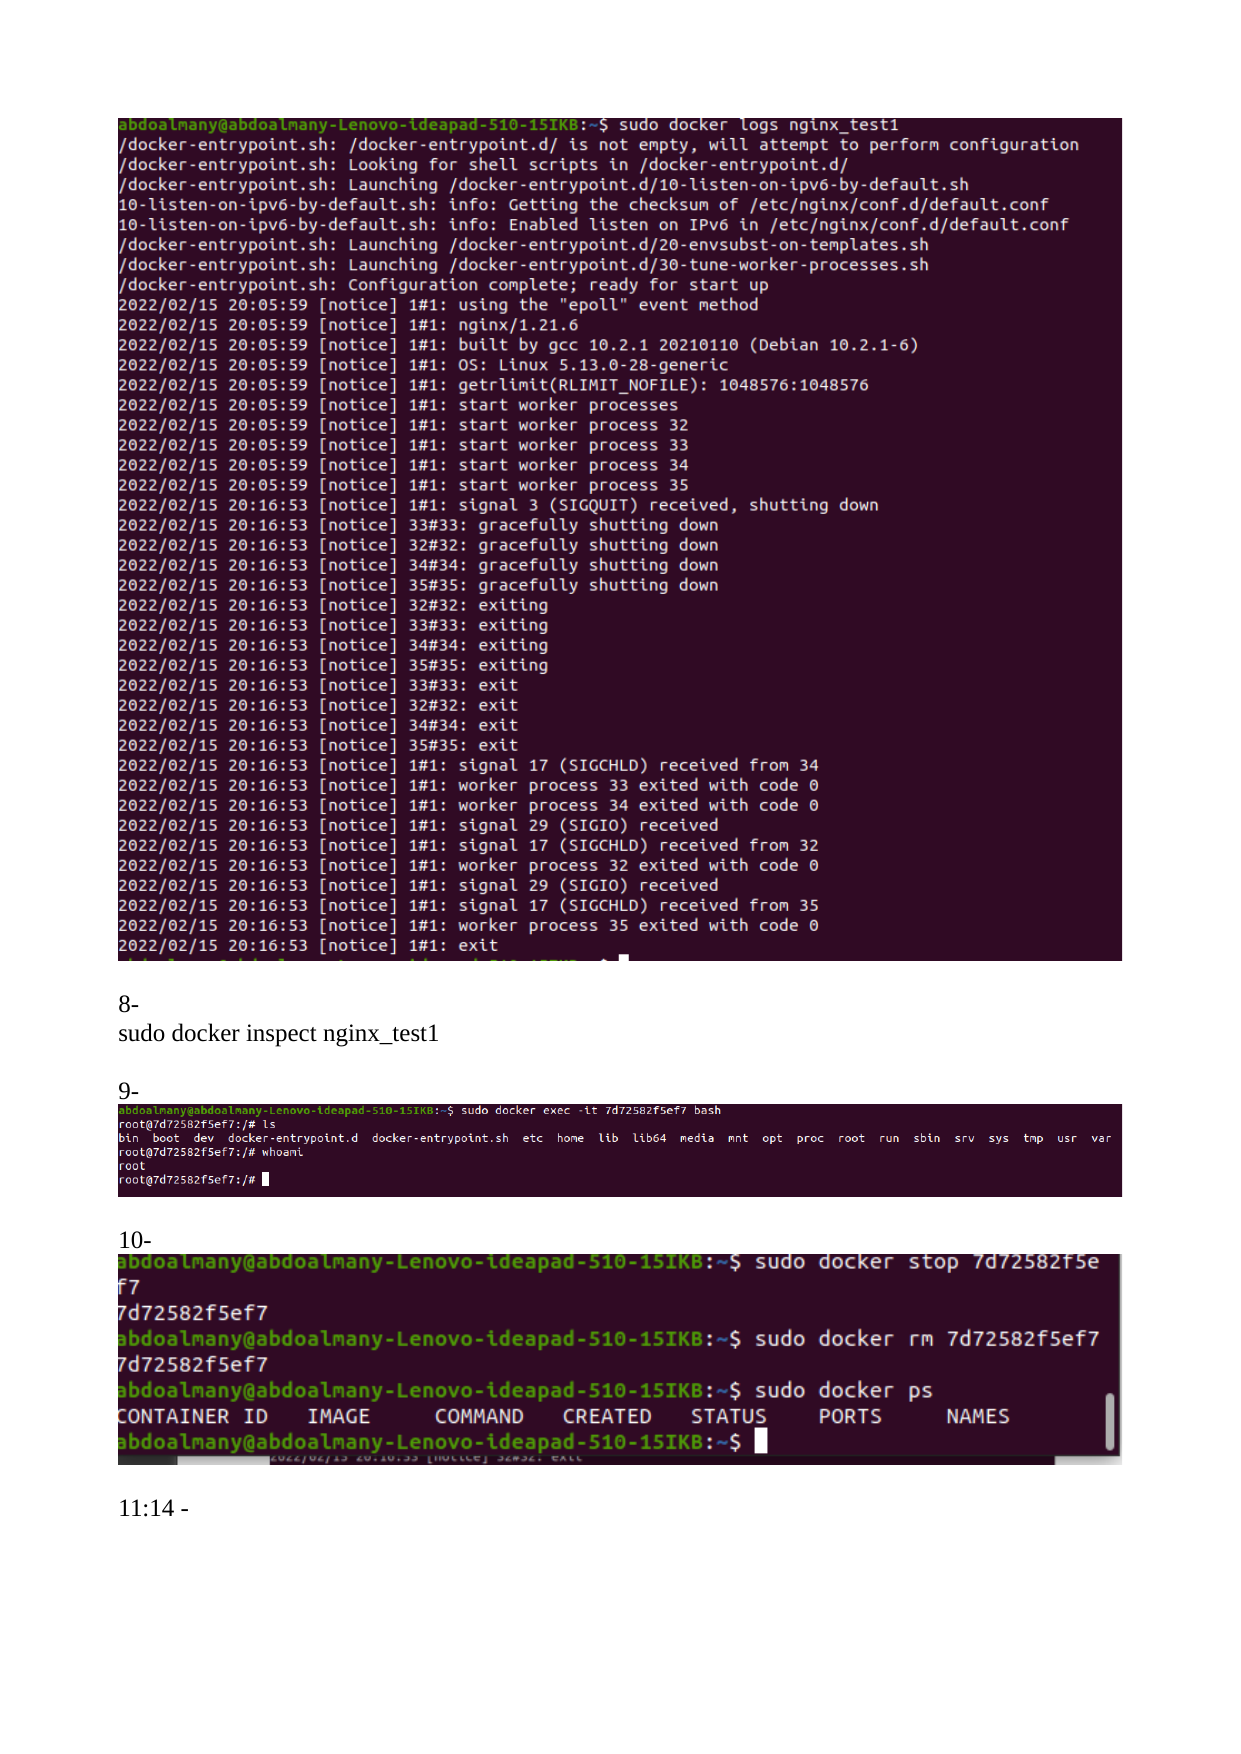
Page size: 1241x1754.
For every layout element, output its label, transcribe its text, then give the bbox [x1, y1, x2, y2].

picture [118, 1104, 1123, 1197]
text sudo docker inspect nginx_test1 [118, 1018, 1122, 1047]
text 10- [118, 1197, 1122, 1254]
text 8- [118, 961, 1122, 1018]
picture [118, 1254, 1123, 1465]
text 9- [118, 1076, 1122, 1104]
picture [118, 118, 1123, 961]
text 11:14 - [118, 1465, 1122, 1522]
